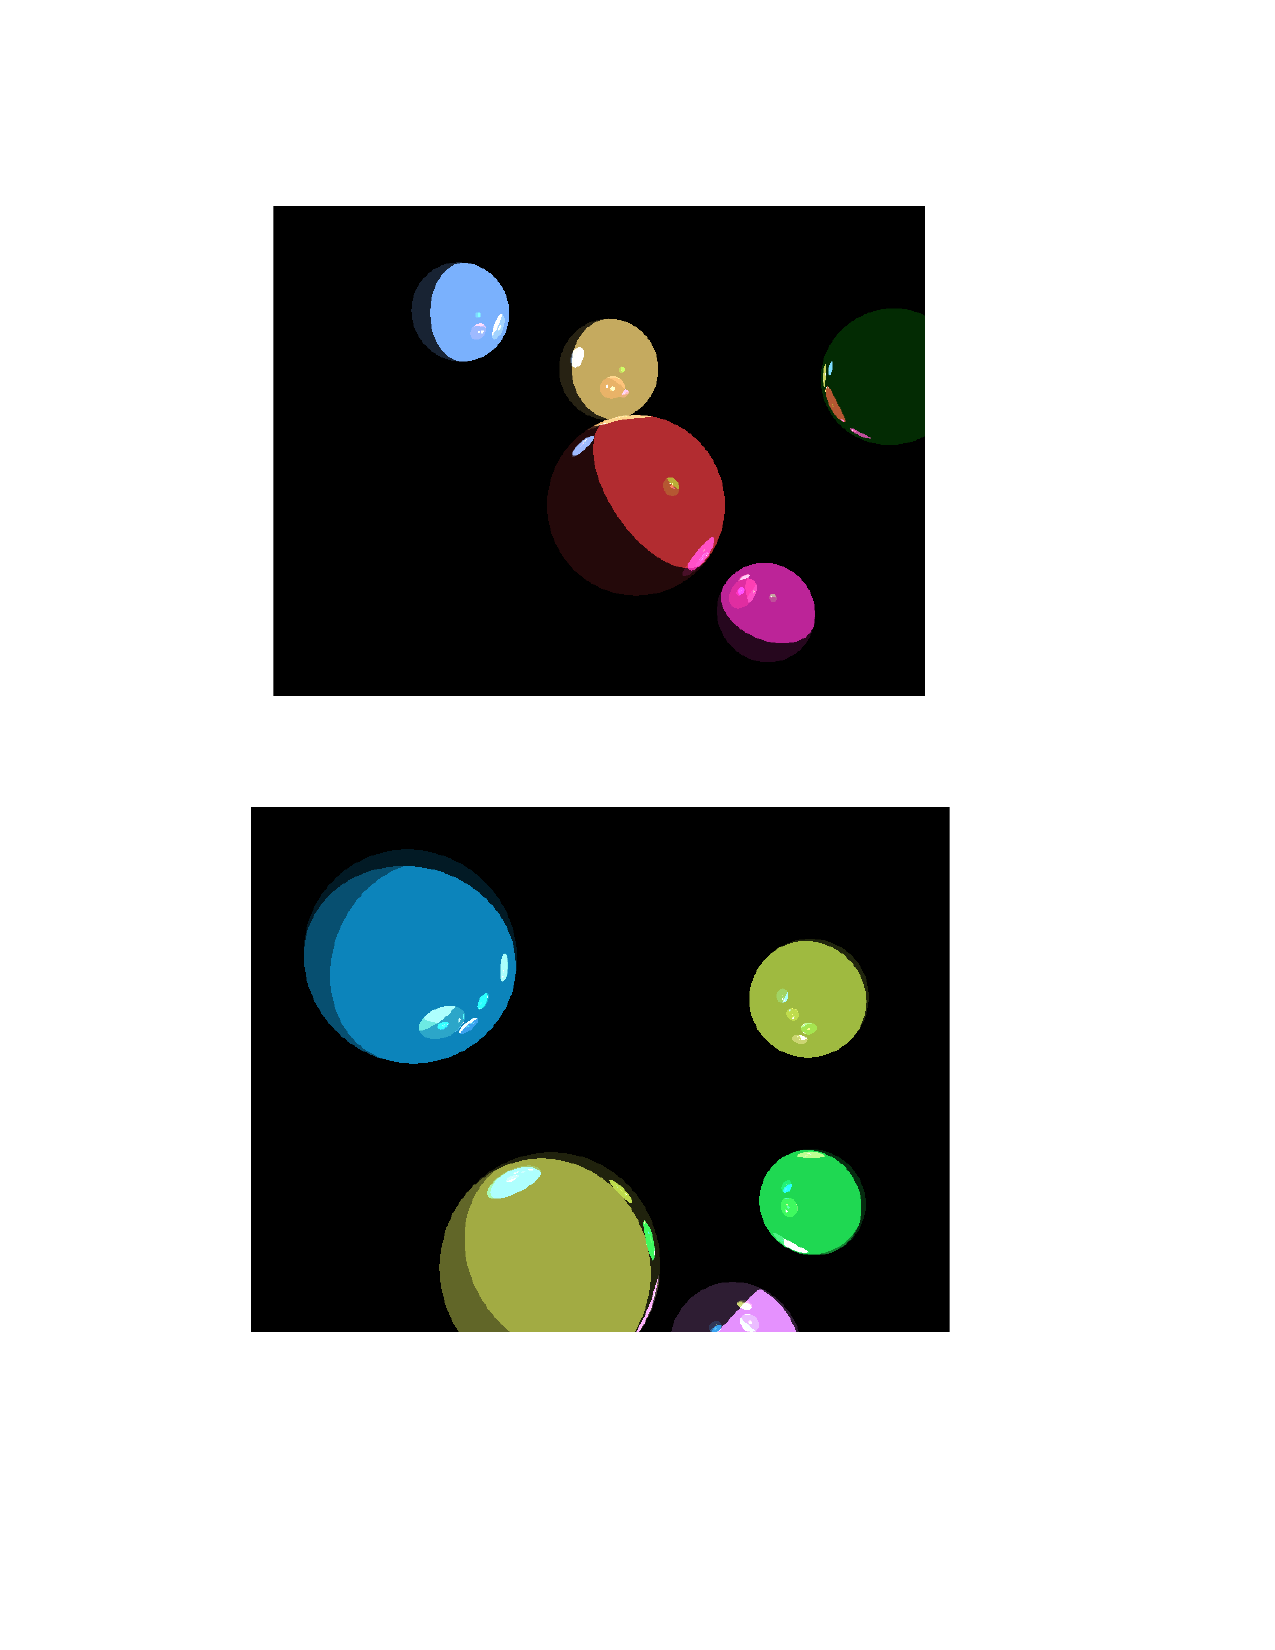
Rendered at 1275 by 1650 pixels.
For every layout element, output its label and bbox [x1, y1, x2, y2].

picture [251, 807, 950, 1332]
picture [273, 206, 925, 696]
